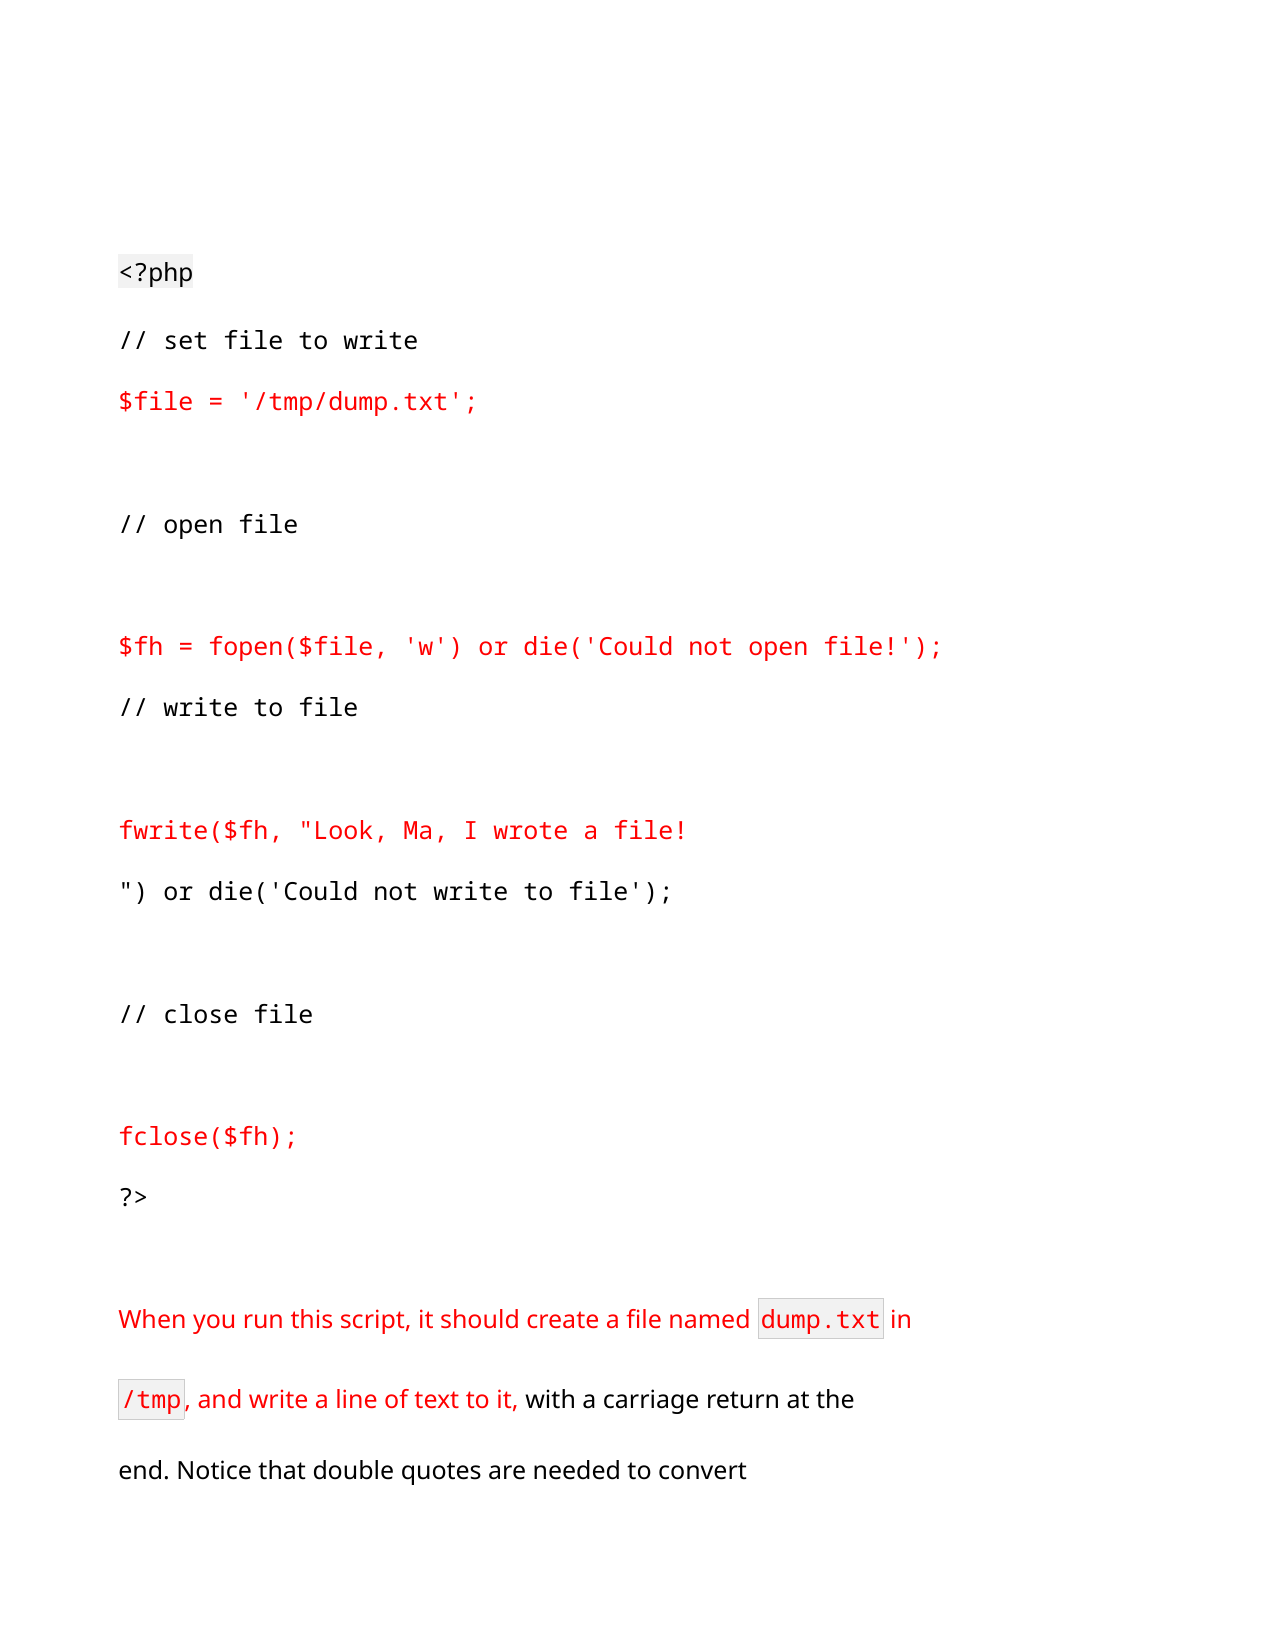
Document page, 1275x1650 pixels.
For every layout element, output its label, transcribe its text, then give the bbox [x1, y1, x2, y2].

text // write to file fwrite($fh, "Look, Ma, I wrote a file! ") or die('Could not write to file'); // close file fclose($fh); [118, 690, 1157, 1153]
text When you run this script, it should create a file named dump.txt in /tmp, and write a line of text to it, with a carriage return at the end. Notice that double quotes are needed to convert [118, 1298, 1157, 1487]
text ?> [118, 1180, 1157, 1214]
text // set file to write $file = '/tmp/dump.txt'; // open file $fh = fopen($file, 'w') or die('Could not open file!'); [118, 322, 1157, 663]
text <?php [118, 118, 1157, 288]
